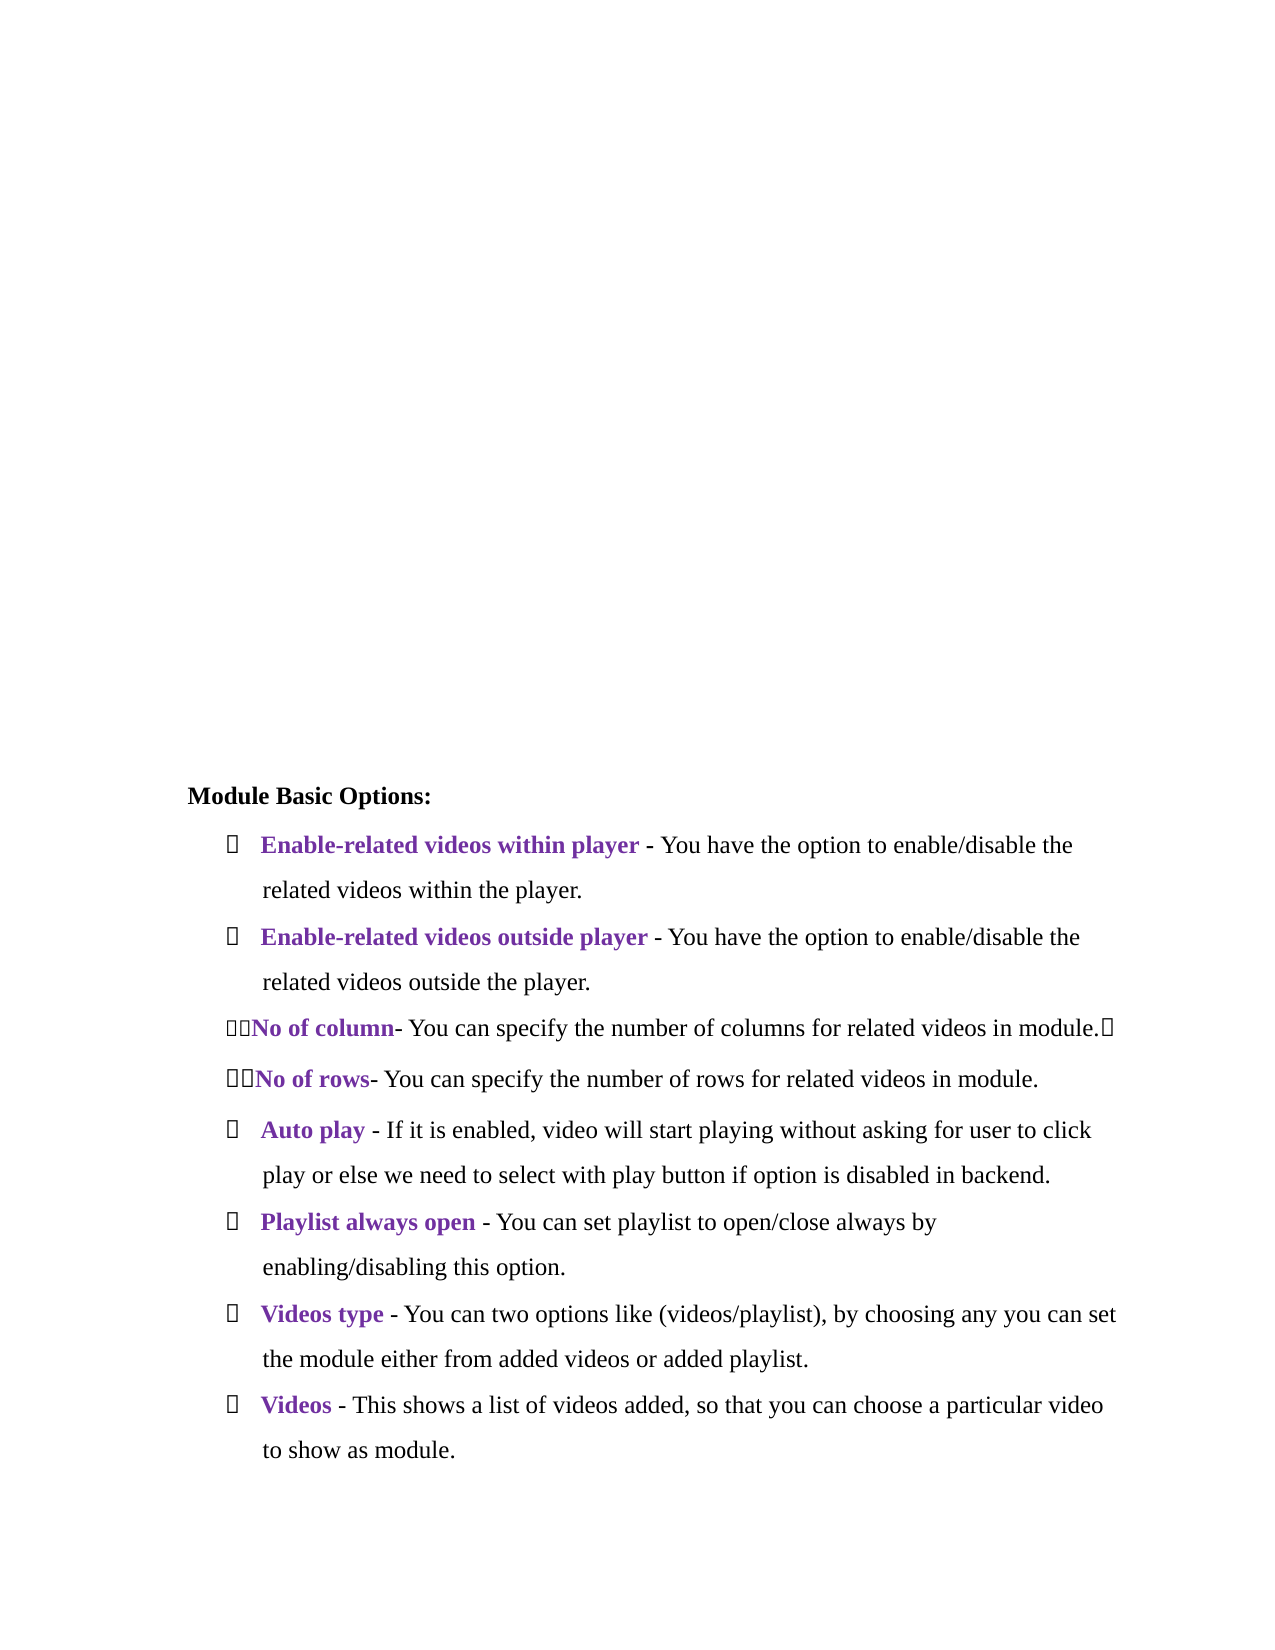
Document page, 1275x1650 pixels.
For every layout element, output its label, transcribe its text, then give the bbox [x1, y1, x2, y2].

text  Auto play - If it is enabled, video will start playing without asking for user to click play or else we need to select with play button if option is disabled in backend. [225, 1112, 1135, 1189]
text  Playlist always open - You can set playlist to open/close always by enabling/disabling this option. [225, 1204, 1073, 1281]
text  Enable-related videos outside player - You have the option to enable/disable the related videos outside the player. [225, 918, 1135, 996]
text No of column- You can specify the number of columns for related videos in module. [225, 1010, 1141, 1044]
text  Videos - This shows a list of videos added, so that you can choose a particular video to show as module. [225, 1387, 1121, 1464]
text  Enable-related videos within player - You have the option to enable/disable the related videos within the player. [225, 827, 1125, 904]
text  Videos type - You can two options like (videos/playlist), by choosing any you can set the module either from added videos or added playlist. [225, 1295, 1135, 1372]
text No of rows- You can specify the number of rows for related videos in module. [225, 1061, 1062, 1095]
text Module Basic Options: [187, 781, 1141, 810]
